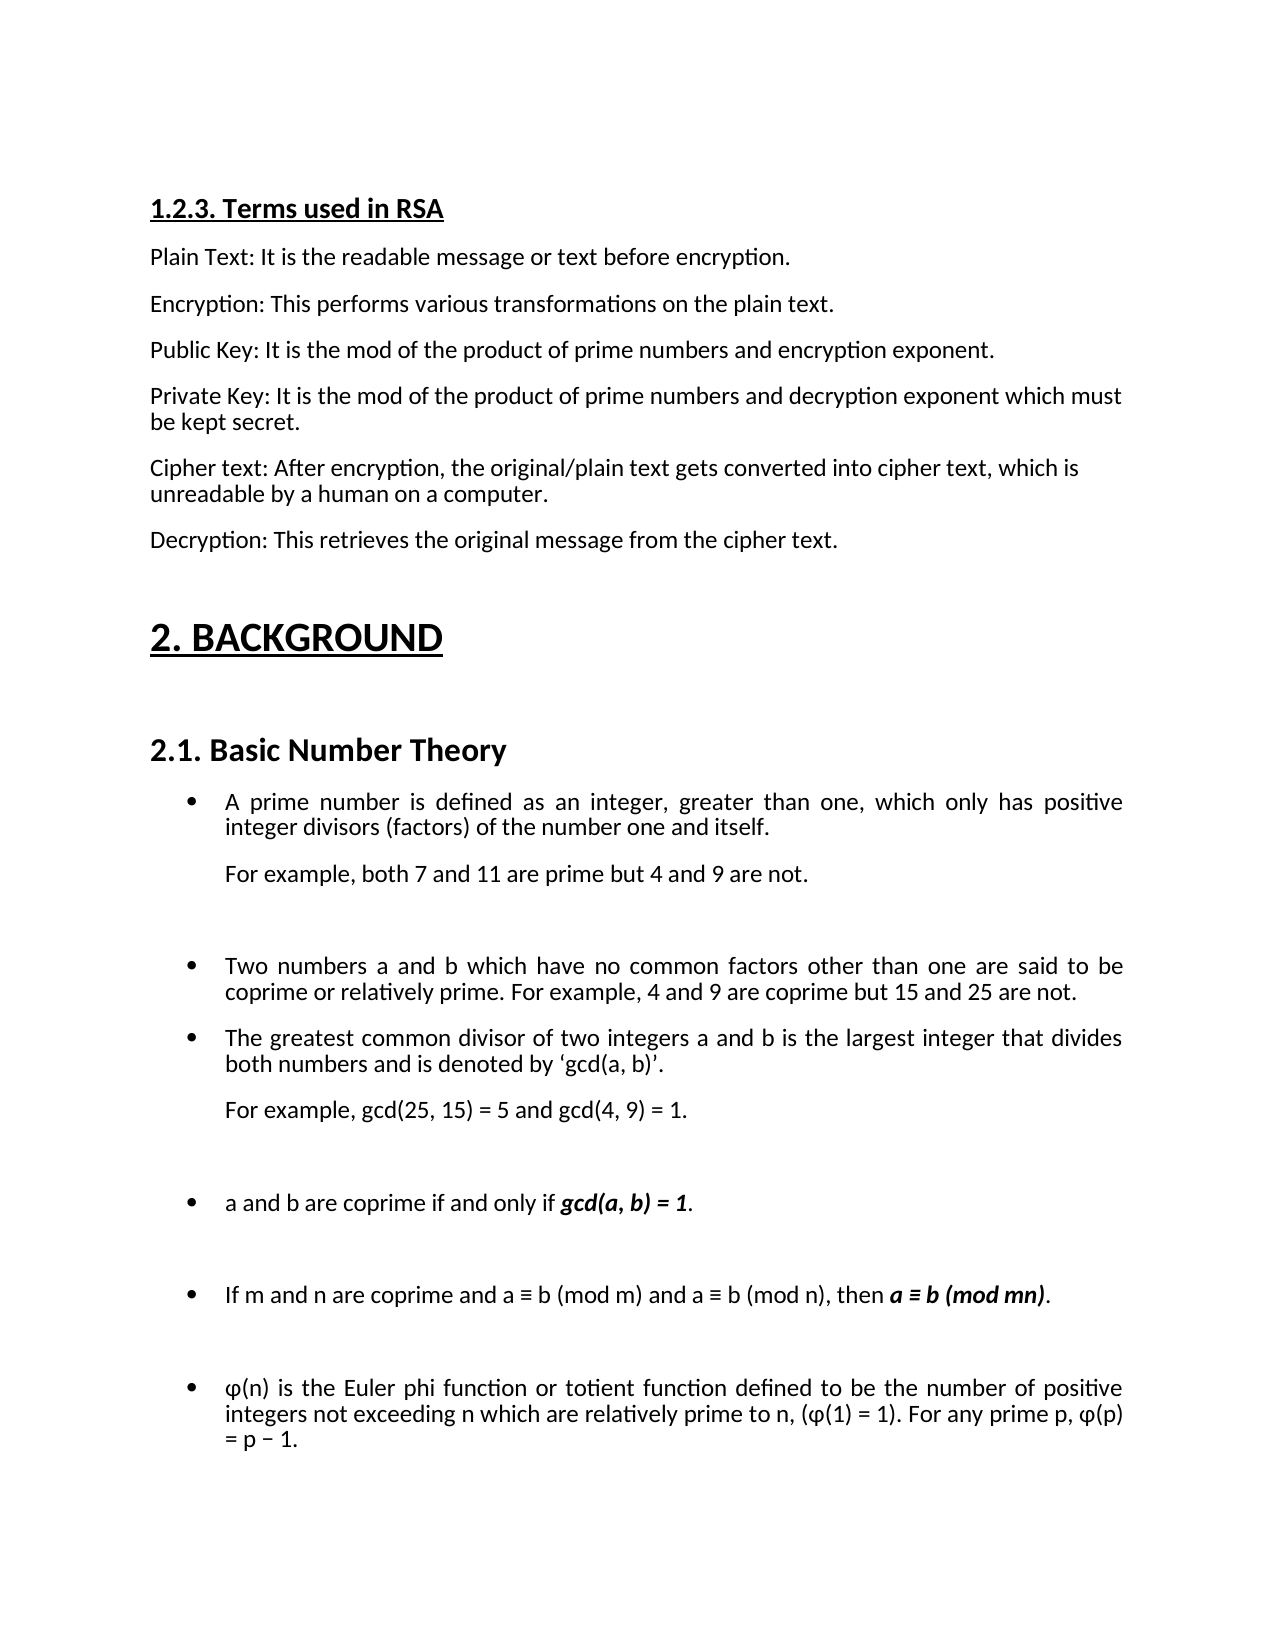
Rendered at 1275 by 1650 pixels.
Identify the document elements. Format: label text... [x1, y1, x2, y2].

text Encryption: This performs various transformations on the plain text. [150, 293, 1125, 318]
list If m and n are coprime and a ≡ b (mod m) and a ≡ b (mod n), then a ≡ b (mod mn). [187, 1285, 1125, 1311]
list a and b are coprime if and only if gcd(a, b) = 1. [187, 1192, 1125, 1218]
text 1.2.3. Terms used in RSA [150, 196, 1125, 226]
text Cipher text: After encryption, the original/plain text gets converted into cipher text, which is unreadable by a human on a computer. [150, 458, 1125, 509]
list The greatest common divisor of two integers a and b is the largest integer that divides both numbers and is denoted by ‘gcd(a, b)’. [187, 1028, 1125, 1079]
list φ(n) is the Euler phi function or totient function defined to be the number of positive integers not exceeding n which are relatively prime to n, (φ(1) = 1). For any prime p, φ(p) = p − 1. [187, 1378, 1125, 1454]
text Private Key: It is the mod of the product of prime numbers and decryption exponent which must be kept secret. [150, 386, 1125, 437]
text Plain Text: It is the readable message or text before encryption. [150, 247, 1125, 272]
list For example, both 7 and 11 are prime but 4 and 9 are not. [225, 863, 1125, 889]
list A prime number is defined as an integer, greater than one, which only has positive integer divisors (factors) of the number one and itself. [187, 791, 1125, 842]
list Two numbers a and b which have no common factors other than one are said to be coprime or relatively prime. For example, 4 and 9 are coprime but 15 and 25 are not. [187, 956, 1125, 1007]
text Public Key: It is the mod of the product of prime numbers and encryption exponent. [150, 339, 1125, 365]
text 2. BACKGROUND [150, 620, 1125, 662]
list For example, gcd(25, 15) = 5 and gcd(4, 9) = 1. [225, 1099, 1125, 1125]
text 2.1. Basic Number Theory [150, 737, 1125, 770]
text Decryption: This retrieves the original message from the cipher text. [150, 529, 1125, 555]
